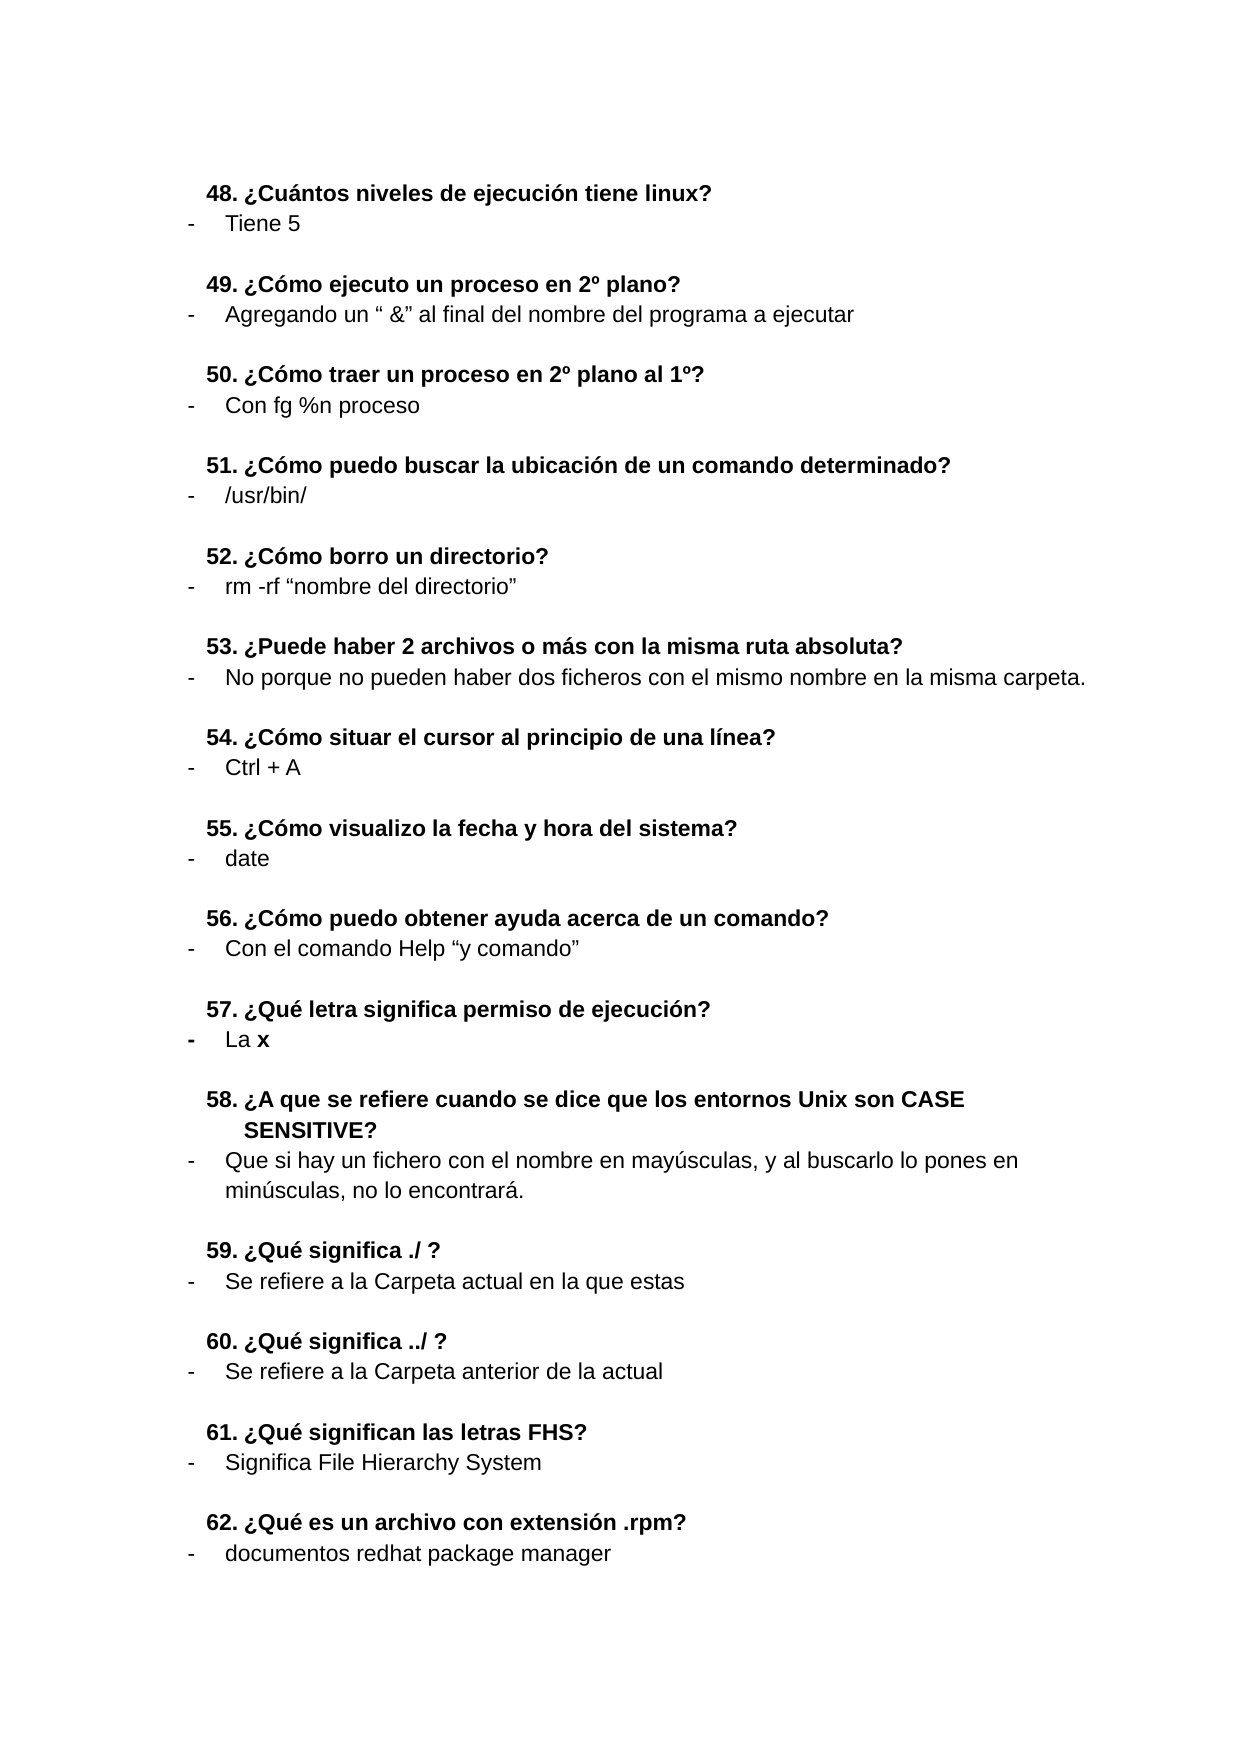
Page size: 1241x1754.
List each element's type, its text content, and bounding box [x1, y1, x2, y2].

list La x [187, 1026, 1090, 1052]
list date [187, 845, 1090, 871]
list ¿Qué es un archivo con extensión .rpm? [206, 1509, 1090, 1536]
list rm -rf “nombre del directorio” [187, 573, 1090, 599]
list ¿A que se refiere cuando se dice que los entornos Unix son CASE SENSITIVE? [206, 1086, 1090, 1143]
list Se refiere a la Carpeta anterior de la actual [187, 1358, 1090, 1385]
list No porque no pueden haber dos ficheros con el mismo nombre en la misma carpeta. [187, 663, 1090, 690]
list ¿Cómo borro un directorio? [206, 543, 1090, 569]
list ¿Cómo ejecuto un proceso en 2º plano? [206, 271, 1090, 297]
list ¿Qué significa ../ ? [206, 1328, 1090, 1354]
list ¿Qué letra significa permiso de ejecución? [206, 996, 1090, 1022]
list ¿Cómo puedo obtener ayuda acerca de un comando? [206, 905, 1090, 932]
list ¿Cómo situar el cursor al principio de una línea? [206, 724, 1090, 750]
list ¿Cuántos niveles de ejecución tiene linux? [206, 180, 1090, 207]
list Significa File Hierarchy System [187, 1449, 1090, 1475]
list /usr/bin/ [187, 482, 1090, 509]
list ¿Cómo visualizo la fecha y hora del sistema? [206, 814, 1090, 841]
list ¿Qué significan las letras FHS? [206, 1419, 1090, 1445]
list ¿Cómo traer un proceso en 2º plano al 1º? [206, 361, 1090, 388]
list ¿Puede haber 2 archivos o más con la misma ruta absoluta? [206, 633, 1090, 660]
list Agregando un “ &” al final del nombre del programa a ejecutar [187, 301, 1090, 327]
list Con el comando Help “y comando” [187, 935, 1090, 962]
list Se refiere a la Carpeta actual en la que estas [187, 1268, 1090, 1294]
list Tiene 5 [187, 210, 1090, 237]
list Con fg %n proceso [187, 392, 1090, 418]
list documentos redhat package manager [187, 1539, 1090, 1566]
list ¿Qué significa ./ ? [206, 1237, 1090, 1264]
list Ctrl + A [187, 754, 1090, 781]
list Que si hay un fichero con el nombre en mayúsculas, y al buscarlo lo pones en minúsculas, no lo encontrará. [187, 1147, 1090, 1203]
list ¿Cómo puedo buscar la ubicación de un comando determinado? [206, 452, 1090, 478]
